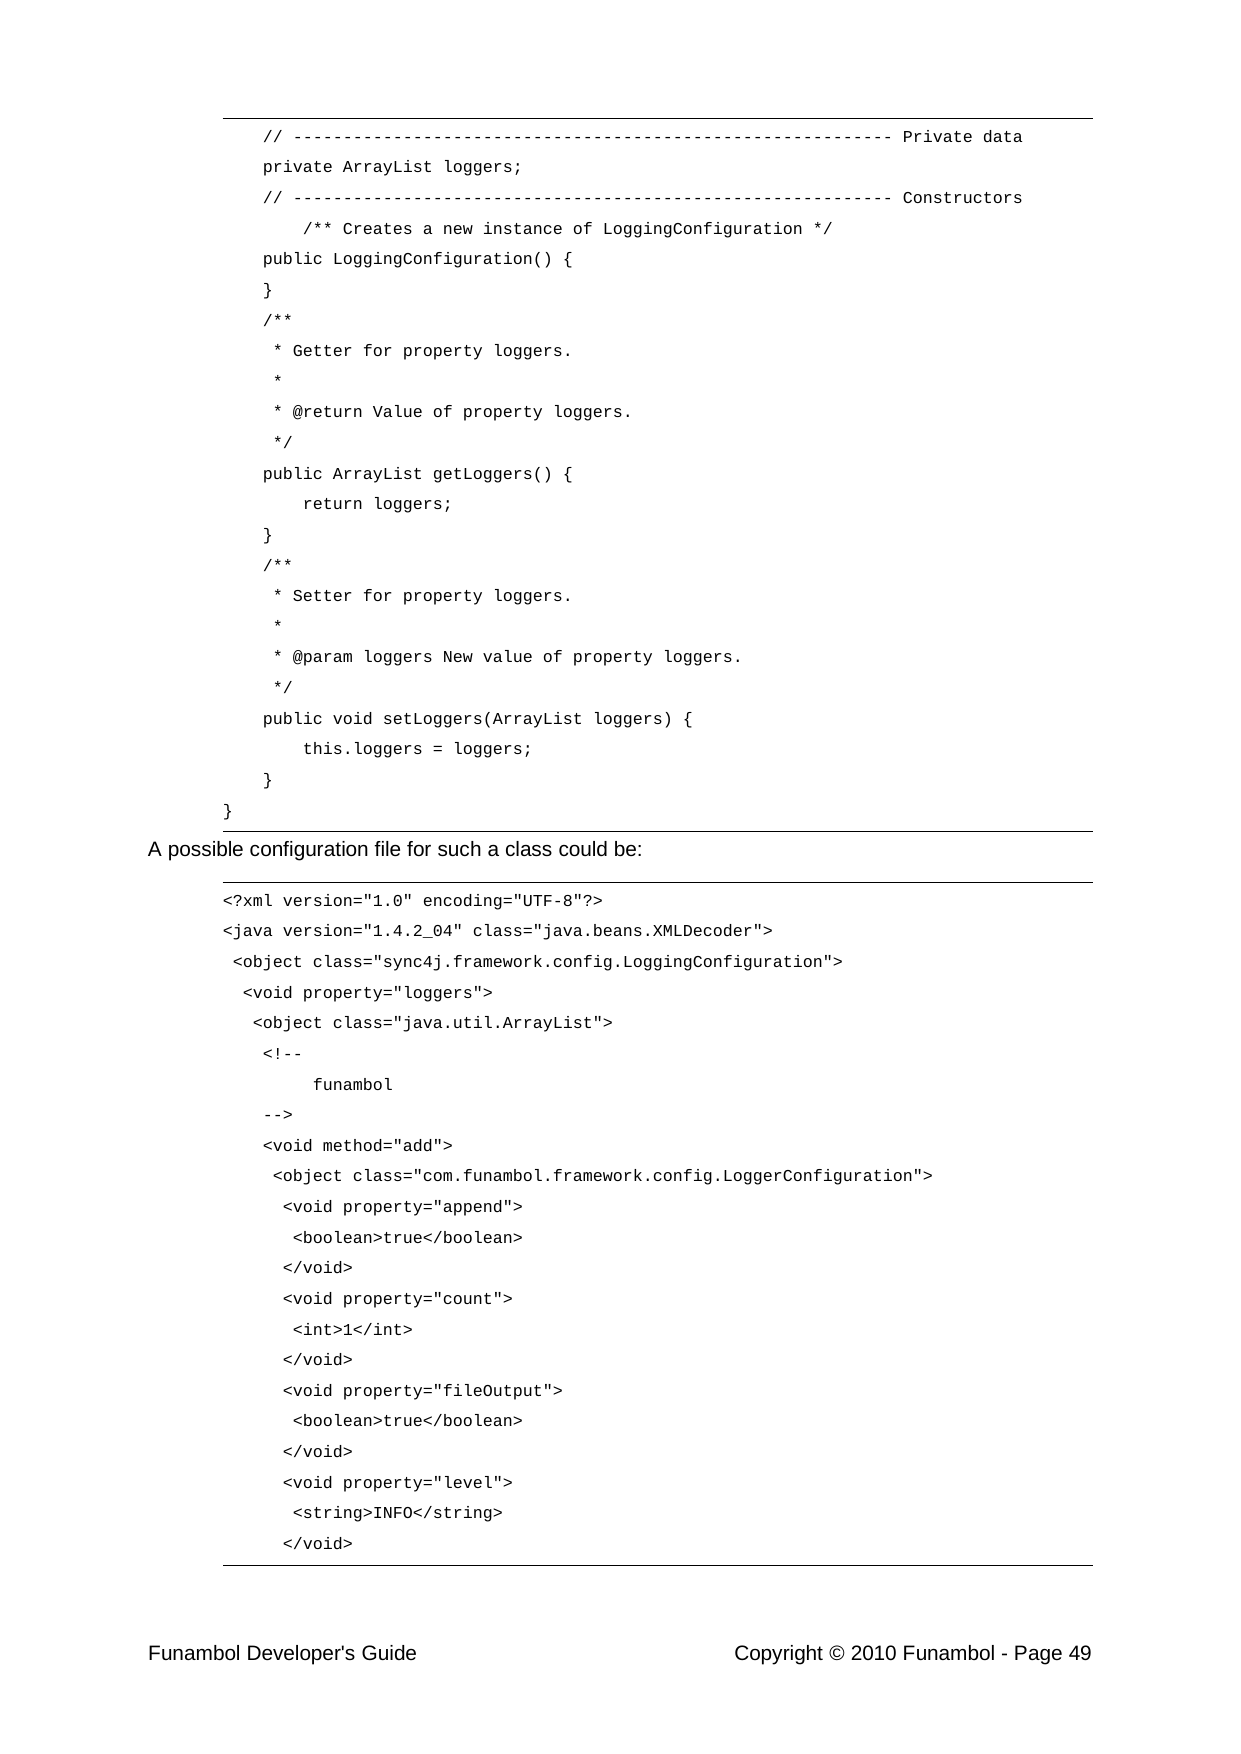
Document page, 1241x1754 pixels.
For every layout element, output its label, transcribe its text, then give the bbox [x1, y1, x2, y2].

text <void property="count"> [223, 1280, 1093, 1309]
text --> [223, 1096, 1093, 1126]
text <int>1</int> [223, 1311, 1093, 1340]
text A possible configuration file for such a class could be: [148, 837, 1093, 861]
text /** Creates a new instance of LoggingConfiguration */ [223, 210, 1093, 239]
text return loggers; [223, 486, 1093, 515]
text } [223, 792, 1093, 831]
text public ArrayList getLoggers() { [223, 455, 1093, 484]
text <string>INFO</string> [223, 1494, 1093, 1524]
text * [223, 363, 1093, 392]
text } [223, 516, 1093, 545]
text <void property="level"> [223, 1464, 1093, 1493]
text // ------------------------------------------------------------ Constructors [223, 179, 1093, 208]
text * @param loggers New value of property loggers. [223, 639, 1093, 668]
text </void> [223, 1341, 1093, 1371]
text <object class="sync4j.framework.config.LoggingConfiguration"> [223, 943, 1093, 972]
text /** [223, 547, 1093, 576]
text this.loggers = loggers; [223, 731, 1093, 760]
text * Setter for property loggers. [223, 577, 1093, 607]
text <boolean>true</boolean> [223, 1403, 1093, 1432]
text <void property="fileOutput"> [223, 1372, 1093, 1401]
text } [223, 271, 1093, 300]
text * Getter for property loggers. [223, 332, 1093, 362]
text private ArrayList loggers; [223, 149, 1093, 178]
text // ------------------------------------------------------------ Private data [223, 119, 1093, 147]
text <object class="com.funambol.framework.config.LoggerConfiguration"> [223, 1158, 1093, 1187]
text <void property="append"> [223, 1188, 1093, 1217]
text <?xml version="1.0" encoding="UTF-8"?> [223, 883, 1093, 911]
text </void> [223, 1525, 1093, 1565]
text <object class="java.util.ArrayList"> [223, 1004, 1093, 1034]
text * @return Value of property loggers. [223, 394, 1093, 423]
text <void method="add"> [223, 1127, 1093, 1156]
text </void> [223, 1249, 1093, 1279]
text </void> [223, 1433, 1093, 1462]
text */ [223, 669, 1093, 698]
text public LoggingConfiguration() { [223, 241, 1093, 270]
text <boolean>true</boolean> [223, 1219, 1093, 1248]
text } [223, 761, 1093, 790]
text * [223, 608, 1093, 637]
text <void property="loggers"> [223, 974, 1093, 1003]
text funambol [223, 1066, 1093, 1095]
text <!-- [223, 1035, 1093, 1064]
text public void setLoggers(ArrayList loggers) { [223, 700, 1093, 729]
text <java version="1.4.2_04" class="java.beans.XMLDecoder"> [223, 913, 1093, 942]
text /** [223, 302, 1093, 331]
text */ [223, 424, 1093, 453]
